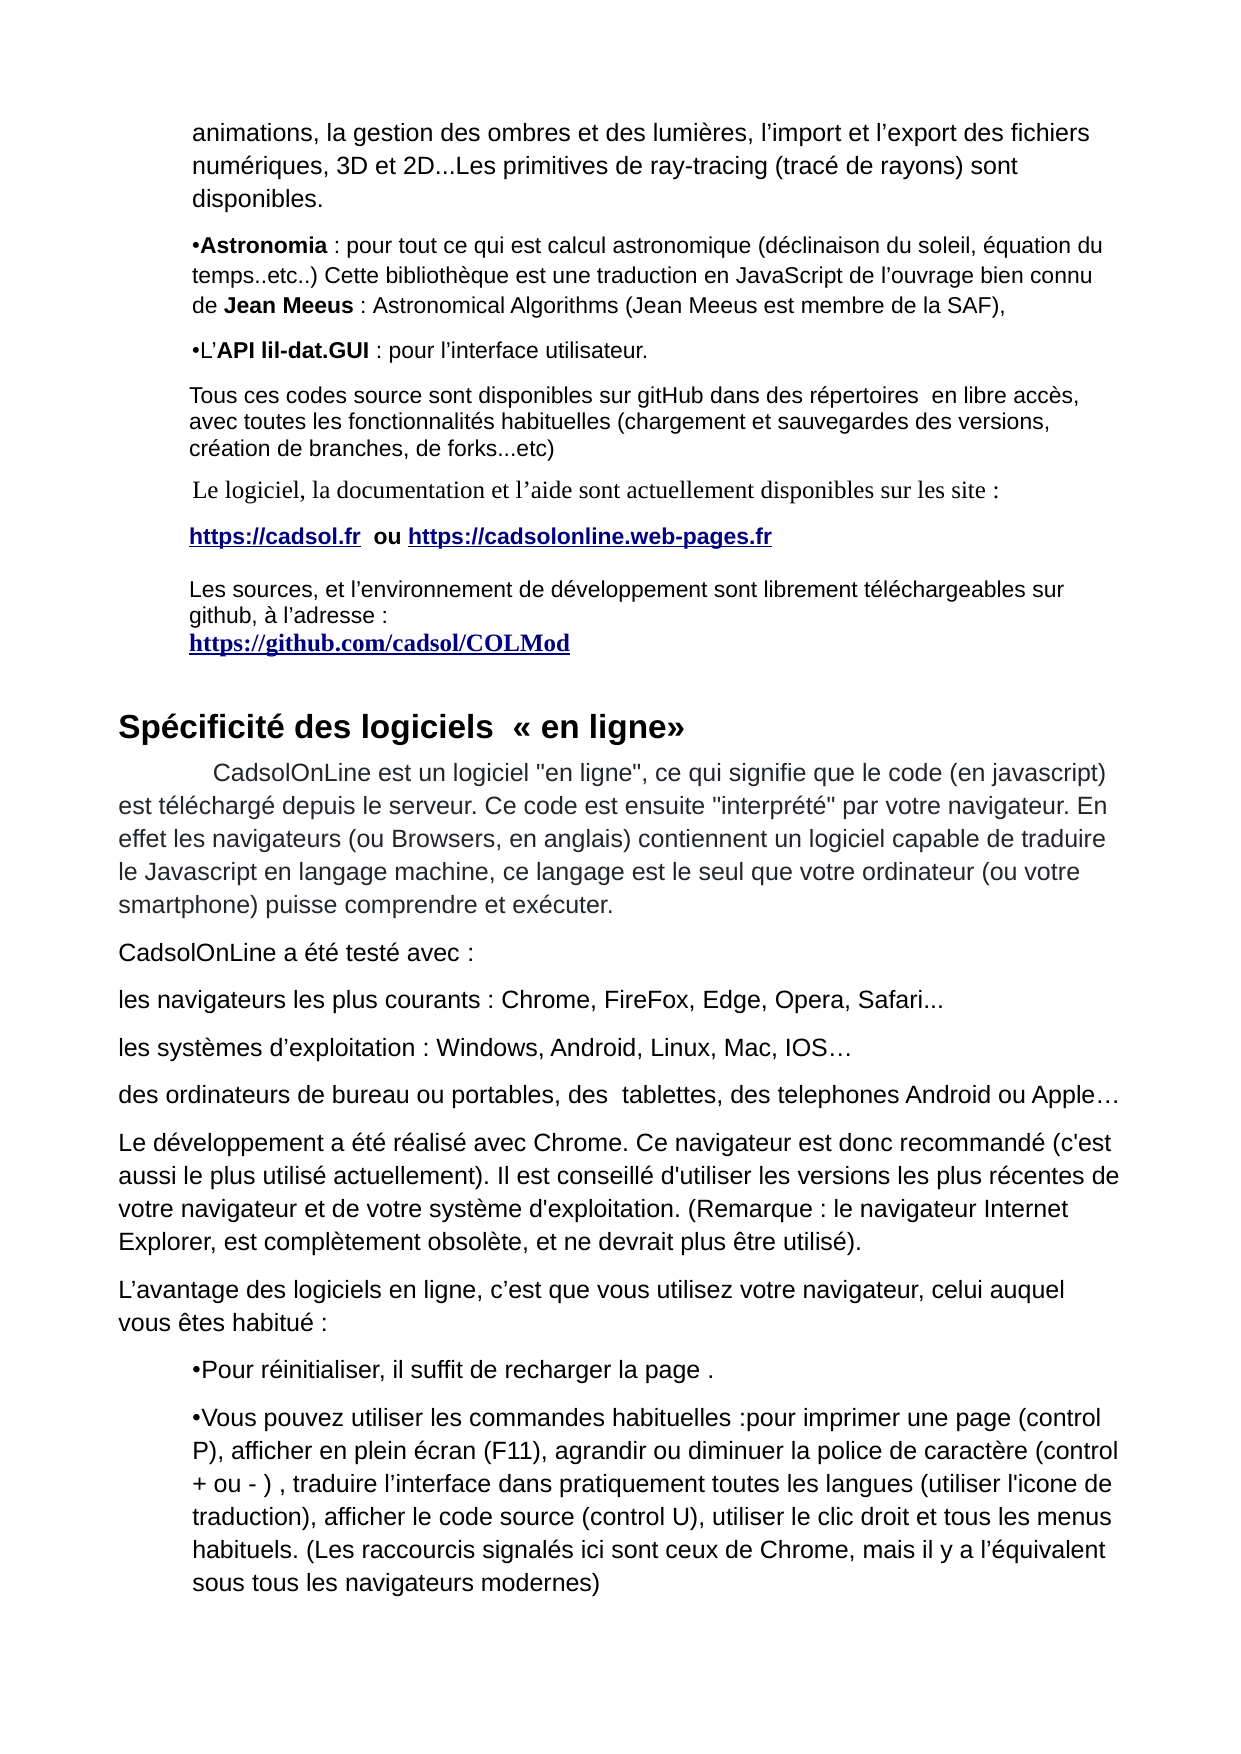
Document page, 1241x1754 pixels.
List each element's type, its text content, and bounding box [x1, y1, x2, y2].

text https://cadsol.fr ou https://cadsolonline.web-pages.fr [189, 523, 1122, 549]
text https://github.com/cadsol/COLMod [189, 628, 1122, 657]
subtitle Spécificité des logiciels « en ligne» [118, 707, 1122, 745]
list Pour réinitialiser, il suffit de recharger la page . [118, 1355, 1122, 1384]
list Astronomia : pour tout ce qui est calcul astronomique (déclinaison du soleil, équation du temps..etc..) Cette bibliothèque est une traduction en JavaScript de l’ouvrage bien connu de Jean Meeus : Astronomical Algorithms (Jean Meeus est membre de la SAF), [118, 232, 1122, 318]
text Le développement a été réalisé avec Chrome. Ce navigateur est donc recommandé (c'est aussi le plus utilisé actuellement). Il est conseillé d'utiliser les versions les plus récentes de votre navigateur et de votre système d'exploitation. (Remarque : le navigateur Internet Explorer, est complètement obsolète, et ne devrait plus être utilisé). [118, 1128, 1122, 1256]
text les navigateurs les plus courants : Chrome, FireFox, Edge, Opera, Safari... [118, 985, 1122, 1014]
text des ordinateurs de bureau ou portables, des tablettes, des telephones Android ou Apple… [118, 1080, 1122, 1109]
text CadsolOnLine a été testé avec : [118, 937, 1122, 966]
text CadsolOnLine est un logiciel "en ligne", ce qui signifie que le code (en javascript) est téléchargé depuis le serveur. Ce code est ensuite "interprété" par votre navigateur. En effet les navigateurs (ou Browsers, en anglais) contiennent un logiciel capable de traduire le Javascript en langage machine, ce langage est le seul que votre ordinateur (ou votre smartphone) puisse comprendre et exécuter. [118, 758, 1122, 919]
text L’avantage des logiciels en ligne, c’est que vous utilisez votre navigateur, celui auquel vous êtes habitué : [118, 1274, 1122, 1336]
text Tous ces codes source sont disponibles sur gitHub dans des répertoires en libre accès, avec toutes les fonctionnalités habituelles (chargement et sauvegardes des versions, création de branches, de forks...etc) [189, 382, 1122, 461]
text Le logiciel, la documentation et l’aide sont actuellement disponibles sur les site : [118, 475, 1122, 504]
list Vous pouvez utiliser les commandes habituelles :pour imprimer une page (control P), afficher en plein écran (F11), agrandir ou diminuer la police de caractère (control + ou - ) , traduire l’interface dans pratiquement toutes les langues (utiliser l'icone de traduction), afficher le code source (control U), utiliser le clic droit et tous les menus habituels. (Les raccourcis signalés ici sont ceux de Chrome, mais il y a l’équivalent sous tous les navigateurs modernes) [118, 1403, 1122, 1597]
text les systèmes d’exploitation : Windows, Android, Linux, Mac, IOS… [118, 1033, 1122, 1061]
list L’API lil-dat.GUI : pour l’interface utilisateur. [118, 337, 1122, 363]
list animations, la gestion des ombres et des lumières, l’import et l’export des fichiers numériques, 3D et 2D...Les primitives de ray-tracing (tracé de rayons) sont disponibles. [118, 118, 1122, 213]
text Les sources, et l’environnement de développement sont librement téléchargeables sur github, à l’adresse : [189, 576, 1122, 628]
